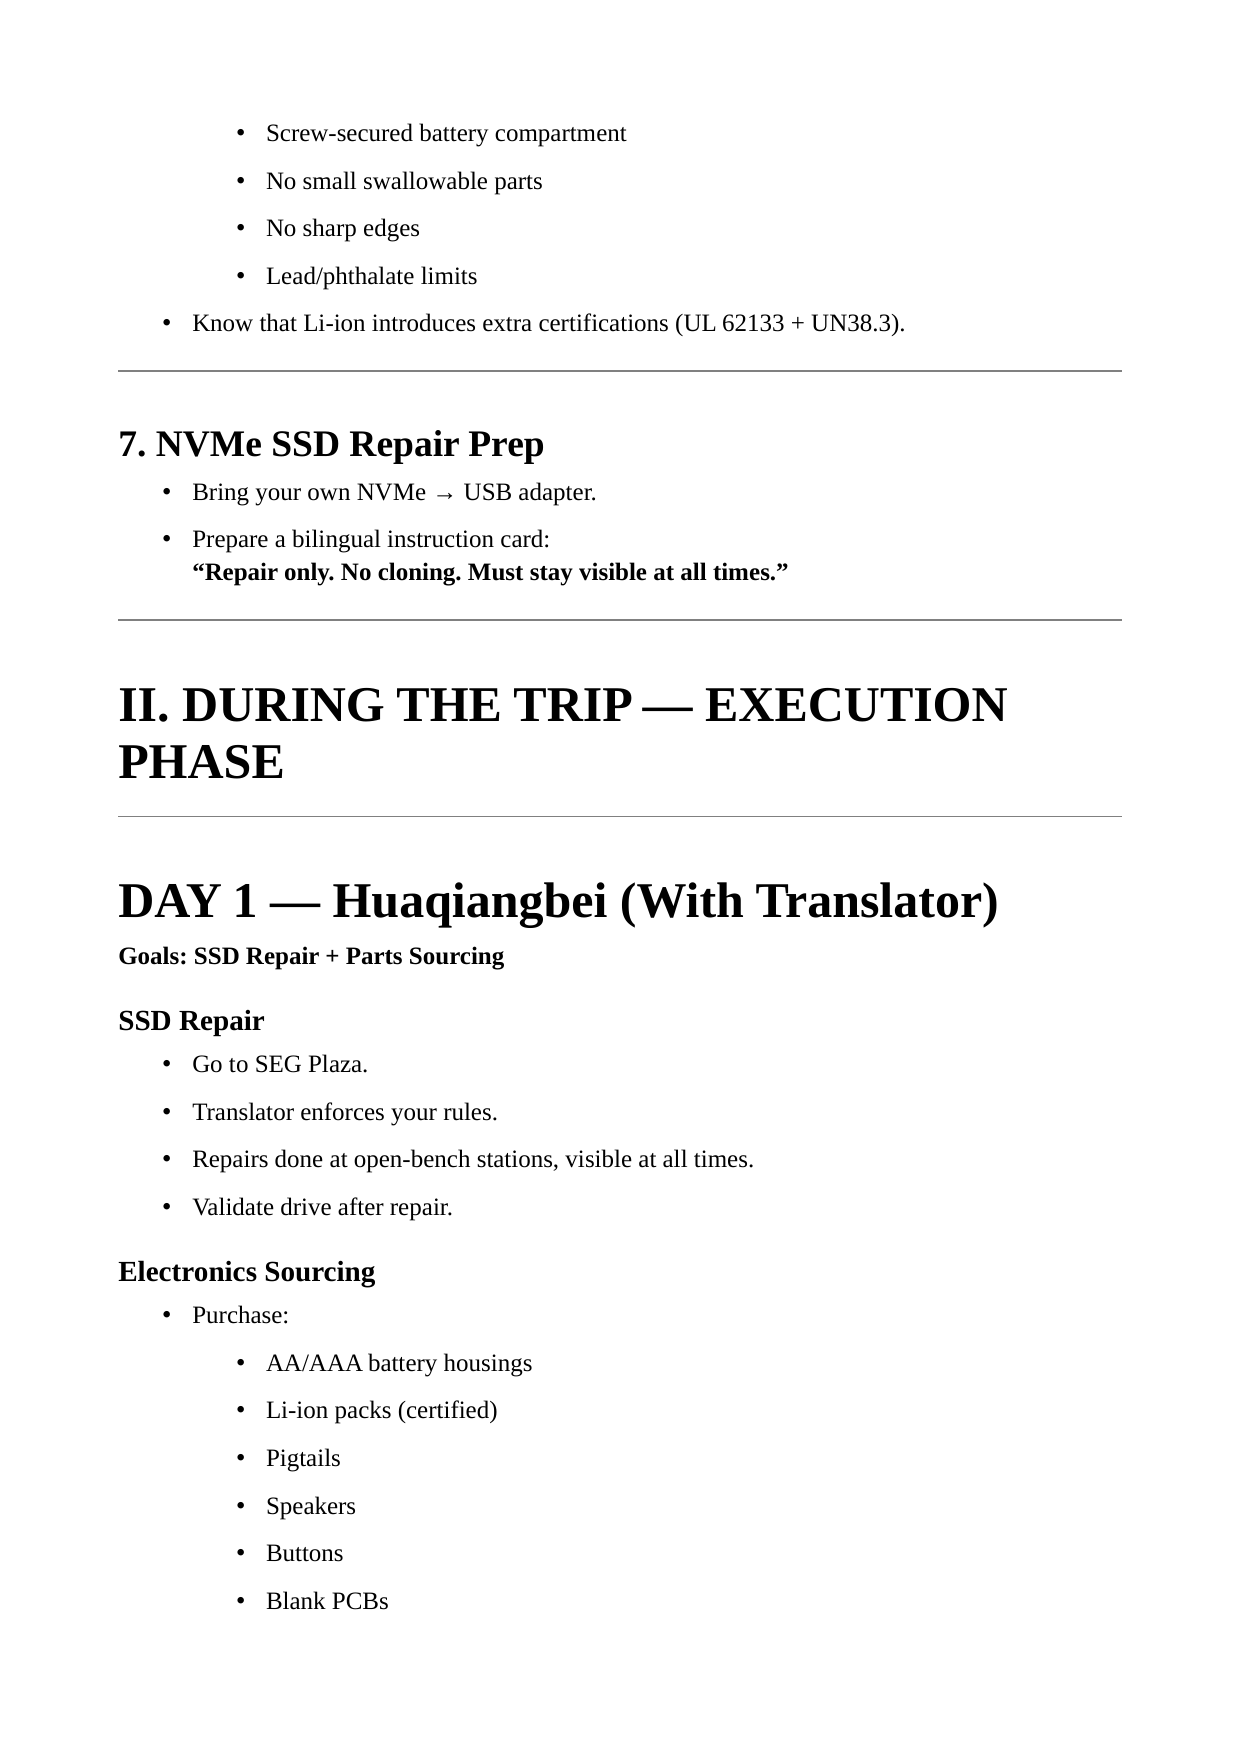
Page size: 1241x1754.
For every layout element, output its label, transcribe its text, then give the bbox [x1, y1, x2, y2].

list Li-ion packs (certified) [236, 1396, 1122, 1424]
list Repairs done at open-bench stations, visible at all times. [162, 1144, 1122, 1173]
subtitle Electronics Sourcing [118, 1254, 1122, 1288]
list AA/AAA battery housings [236, 1348, 1122, 1377]
subtitle II. DURING THE TRIP — EXECUTION PHASE [118, 674, 1122, 789]
list Go to SEG Plaza. [162, 1049, 1122, 1078]
list Screw-secured battery compartment [236, 118, 1122, 147]
subtitle 7. NVMe SSD Repair Prep [118, 421, 1122, 464]
list No small swallowable parts [236, 166, 1122, 194]
list Bring your own NVMe → USB adapter. [162, 477, 1122, 506]
list Know that Li-ion introduces extra certifications (UL 62133 + UN38.3). [162, 308, 1122, 337]
list Validate drive after repair. [162, 1192, 1122, 1221]
list Translator enforces your rules. [162, 1097, 1122, 1126]
subtitle DAY 1 — Huaqiangbei (With Translator) [118, 871, 1122, 929]
list Prepare a bilingual instruction card: “Repair only. No cloning. Must stay visible at all times.” [162, 524, 1122, 586]
list Speakers [236, 1491, 1122, 1519]
list Pigtails [236, 1443, 1122, 1472]
list Buttons [236, 1538, 1122, 1567]
list No sharp edges [236, 213, 1122, 242]
list Lead/phthalate limits [236, 261, 1122, 290]
list Purchase: [162, 1300, 1122, 1329]
text Goals: SSD Repair + Parts Sourcing [118, 941, 1122, 970]
list Blank PCBs [236, 1586, 1122, 1615]
subtitle SSD Repair [118, 1003, 1122, 1037]
